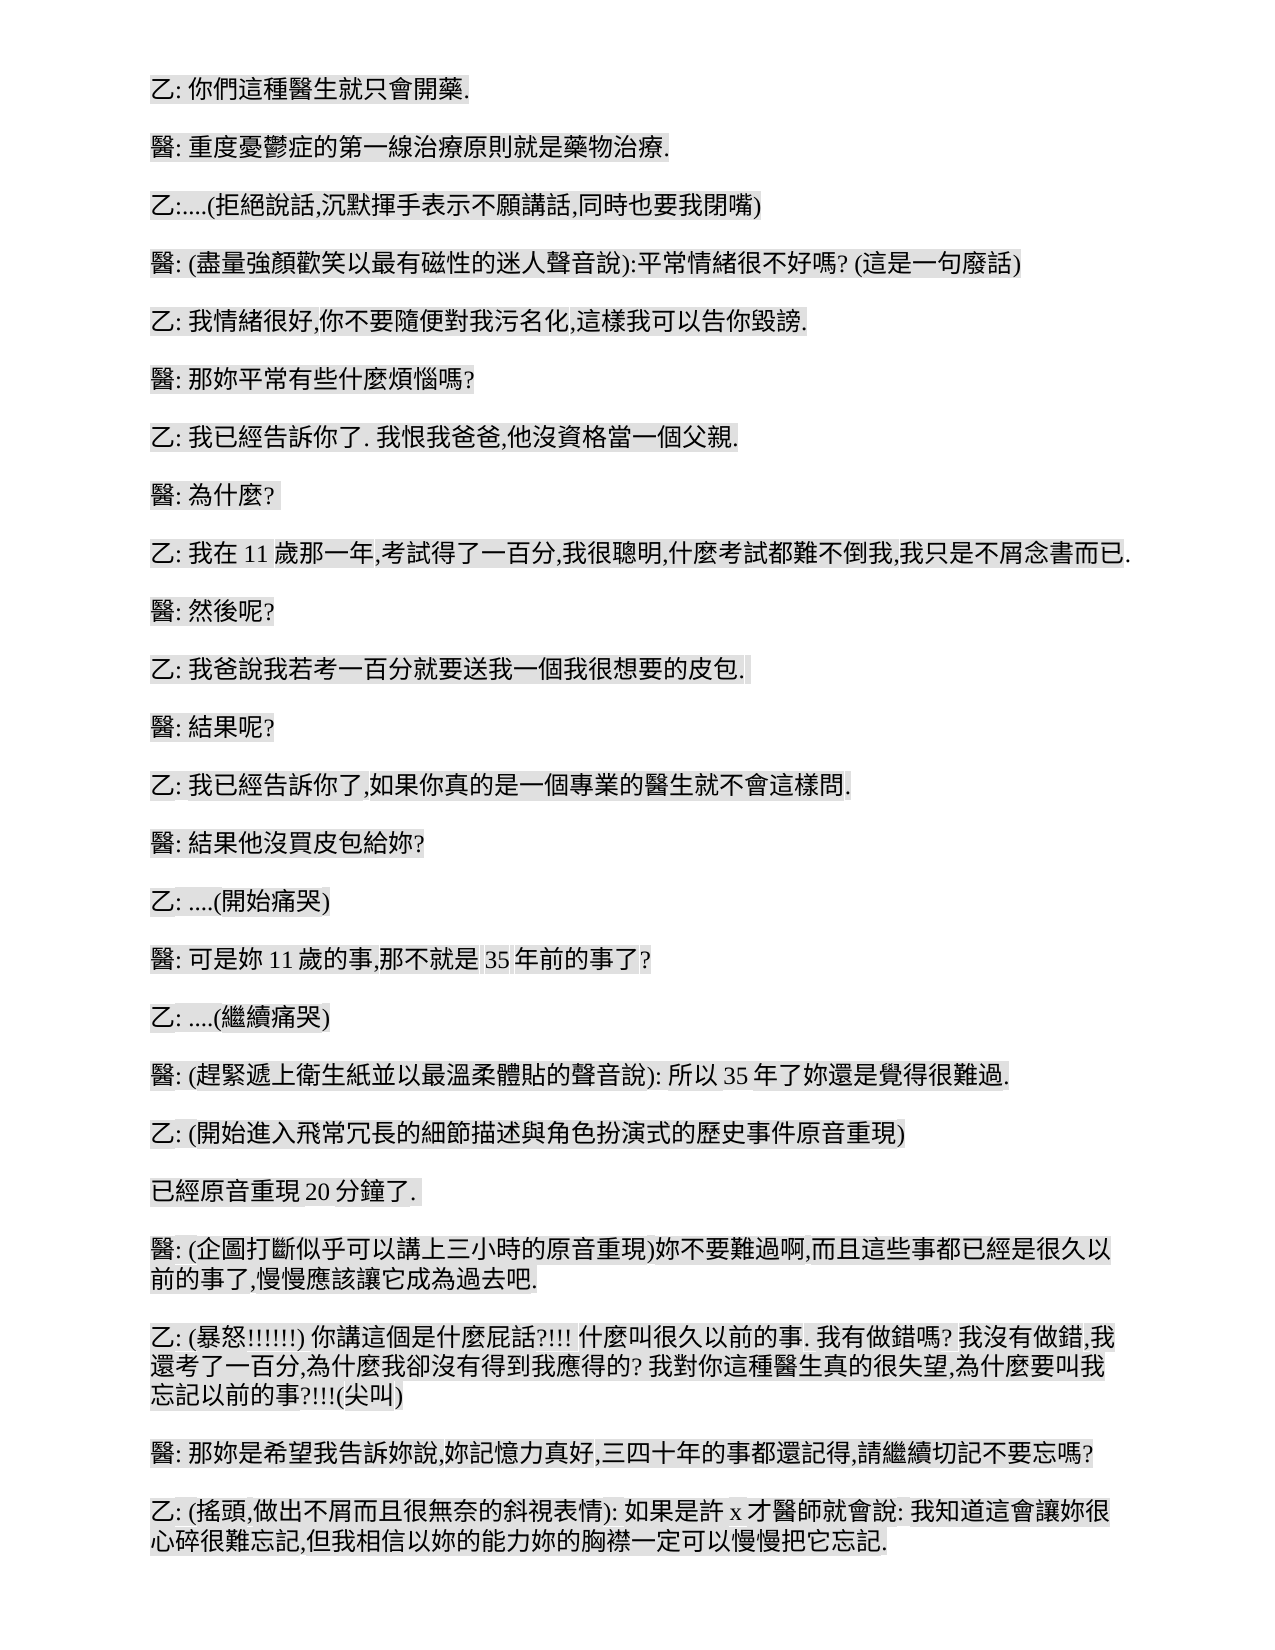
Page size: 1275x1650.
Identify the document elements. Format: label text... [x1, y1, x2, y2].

text 病患乙(初診):.... 醫: 請問哪裡不舒服嗎? (跟算命先生一樣,憑第一眼,我就隨手在病歷上寫下self-righteous, argumentative, aggressive (自以為是,好辯,侵略性) 乙: 醫生,你是哪一種醫生? 醫: 我是精神科醫生. 乙: 我老實告訴你啦,我什麼醫生都認識啦,像你這樣的醫生我也看很多了啦. 醫: 嗯,所以呢? 乙: (斜眼看人,警戒) 醫:(盡量強顏歡笑,以最迷人的溫柔語調說): 那妳是哪裡不舒服. 乙:我問你,人是不是應該守承諾? 醫: 妳能不能直接講妳的問題. 乙: 你知道嗎,如果一個人,特別是當一個父親不守承諾,會對小孩的心靈產生多大的傷害你知道嗎? 醫: 所以...? 乙: 所以這就是我來找你的原因. 醫: 怎麼說? 乙: 我已經說了. 你沒在聽嗎? 你們醫生就只會想要趕快結束談話趕快開藥了事. 醫: 那妳有什麼樣的症狀或不舒服? 乙: 你為什麼要問我症狀? 你這種醫生我真是看太多了. 醫: :(盡量強顏歡笑,以最迷人的溫柔語調說): 所以....? 乙: 我都是每天聽許x才醫師的開示. 醫: .... 乙: 怎麼? 你不知道誰是許x才嗎? 醫: 我不知道. 乙: 那我真的很懷疑你是怎麼當醫生的? 他也是精神科醫師,而你竟然不認識,那我該相信你嗎? 我真的對你這種人很失望. 醫: 沒關係,你可以去退掛號,找你相信的醫生. 乙: 你病人很多嗎? 沒有嘛,樓下根本沒有人,你還敢趕我走. 醫: 我是說你應該找你相信的醫生. 乙: 我不是真的想來給你看,我只是住這附近,有人說你很好,但我看也差不多而已. 醫: :(盡量強顏歡笑,以最迷人的溫柔語調說): 我只是一個很普通的醫生,那妳現在是希望我做什麼? 乙: 你還沒回答我的問題. 守承諾是不是很重要. 醫: 重不重要要看狀況. 乙: 哼...(用鼻子發出冷笑),我就知道你們這種醫生會這麼說. 如果是許x才就不會這樣說,他會從身心靈去分析. 醫: 那妳去給他看啊. 乙: 哼...(用鼻子發出冷笑),他那樣一種境界的醫生,我要去哪找他,我有那麼多錢嗎? 醫: 那妳現在是有什麼問題? 乙: 憂鬱症有哪些症狀你沒學過嗎? 醫: 每個人症狀表現不同,而且我之前沒見過妳,我不知道妳有憂鬱症. 乙: 那你現在知道了. 醫: 那妳有什麼樣的不舒服,比方說會不會失眠或胸悶頭痛等等? 乙: 你只關心這些嗎? 你不知道一個人什麼才是重要的嗎? 我勸你真的不妨可以多多接觸佛經,打開你的眼界. 醫: (盡量強顏歡笑以最有磁性的迷人聲音說): 你過去的診斷是重度憂鬱症嗎? 乙: 不要用專有名詞來嚇唬我,那只是顯示你的自信心不足,告訴你,我年輕時(20幾年前)也是唸護校畢業的,我認識的醫生,真正大牌主任級的醫生不會比你認識的少. 醫: 好,那我開抗憂鬱的藥給妳. 乙: 你們這種醫生就只會開藥. 醫: 重度憂鬱症的第一線治療原則就是藥物治療. 乙:....(拒絕說話,沉默揮手表示不願講話,同時也要我閉嘴) 醫: (盡量強顏歡笑以最有磁性的迷人聲音說):平常情緒很不好嗎? (這是一句廢話) 乙: 我情緒很好,你不要隨便對我污名化,這樣我可以告你毀謗. 醫: 那妳平常有些什麼煩惱嗎? 乙: 我已經告訴你了. 我恨我爸爸,他沒資格當一個父親. 醫: 為什麼? 乙: 我在11 歲那一年,考試得了一百分,我很聰明,什麼考試都難不倒我,我只是不屑念書而已. 醫: 然後呢? 乙: 我爸說我若考一百分就要送我一個我很想要的皮包. 醫: 結果呢? 乙: 我已經告訴你了,如果你真的是一個專業的醫生就不會這樣問. 醫: 結果他沒買皮包給妳? 乙: ....(開始痛哭) 醫: 可是妳11歲的事,那不就是35年前的事了? 乙: ....(繼續痛哭) 醫: (趕緊遞上衛生紙並以最溫柔體貼的聲音說): 所以35年了妳還是覺得很難過. 乙: (開始進入飛常冗長的細節描述與角色扮演式的歷史事件原音重現) 已經原音重現20分鐘了. 醫: (企圖打斷似乎可以講上三小時的原音重現)妳不要難過啊,而且這些事都已經是很久以前的事了,慢慢應該讓它成為過去吧. 乙: (暴怒!!!!!!) 你講這個是什麼屁話?!!! 什麼叫很久以前的事. 我有做錯嗎? 我沒有做錯,我還考了一百分,為什麼我卻沒有得到我應得的? 我對你這種醫生真的很失望,為什麼要叫我忘記以前的事?!!!(尖叫) 醫: 那妳是希望我告訴妳說,妳記憶力真好,三四十年的事都還記得,請繼續切記不要忘嗎? 乙: (搖頭,做出不屑而且很無奈的斜視表情): 如果是許x才醫師就會說: 我知道這會讓妳很心碎很難忘記,但我相信以妳的能力妳的胸襟一定可以慢慢把它忘記. 醫: 嗯,沒錯,許醫師講得真好,我就是這個意思. 乙: (搖頭,用鼻子做出不屑的聲音說): 你不要以為我是來給你看病,我告訴你,我們家是很有名望的,我只是無聊順便來看一下你們這間診所,順便聊聊. 醫: 所以你一直忘不了這件事因此心裏很憂鬱? 但是其實應該說是你本身有重度憂鬱症,所以才會一些很負面的想法一直忘不掉. 乙: 我也是學醫的,這個你不用教我,我比你懂. 醫: 好,那我需要開藥給你嗎? 乙: 我要去見我父親. 醫: 妳父親沒跟妳住一起嗎? 乙: 他早就死了. 醫: 那妳怎麼見他? 乙: 我會用佛教的精神力量跟他會合. 醫: 他過世多久了? 乙: 68歲過世. 醫: 這樣是多久? 乙: 你不會自己算嗎?! 醫: (無奈)好吧. 乙: 他死14年了. 醫: 嗯,好. 那我需要開藥嗎? 妳肯吃嗎? 乙: 我也是學醫的,該不該吃我自己知道. 醫: 妳有吃過嗎? 乙: 沒有,我不需要. 我用愛心和包容心就可以化解. 醫生你真的需要多看經書. 醫: 好,那我就不開藥了. 但我還是應該告訴妳,憂鬱症就是一種身體的病,不是什麼心病,它就跟比方說糖尿病一樣,糖尿病是某一種內分泌例如胰島素出了問題,憂鬱症也一樣,也是一些腦神經傳導物質出了問題,我沒見過有治不好的憂鬱症. 乙: (用鼻子發出冷笑不屑的聲音說): 我也是學醫的,我見過太多沒有治好的憂鬱症,像我就是了. 醫: 妳應該說有太多憂鬱症病人根本不願意接受治療. 乙: 你真的需要多聽聽佛經,多聽聽許醫師的開示,他都不必開藥,直接用話語就點醒我們. 醫: 可是妳聽他開示或念佛經這麼久,憂鬱症不是也沒有好嗎? 乙: 但是我學到了智慧,學到了愛心和包容心,學到怎麼去包容宇宙萬物. 醫: 嗯,好. 那我就不開藥了. 乙: 我還是要開藥. 醫: 妳不是說只要講經就好了? 乙: 吃藥我會更有力量去體現佛法. 你就開a, b, c三種藥給我. 醫: 為什麼一定要a, b, c這三種藥? 乙: 這是我的經驗,請你尊重我的用藥權利. 醫: 好吧. 但是這些藥必須定期服用才有療效. 乙: 我也是學醫的,我會比你更不懂嗎? 醫: 好.那妳去拿藥. 乙: 我真的要建議像你們這種醫生應該要好好培養一些智慧,你不要誤會,我不是真的要來給你看病,我只是路過順便來看看,順便跟你聊聊,我一般不會去給像你們這種層級的醫生看. 醫: (知道終於要結束痛苦而冗長將近40分鐘的談話,終於可以放心講話,露出真心的燦爛迷死人笑容說): 對對對,我知道妳也是學醫的,耽誤你這麼多時間真不好意思,我只會看一些比較簡單的小毛病,程度太高的病人應該找其它醫生看. [150, 75, 1125, 1556]
